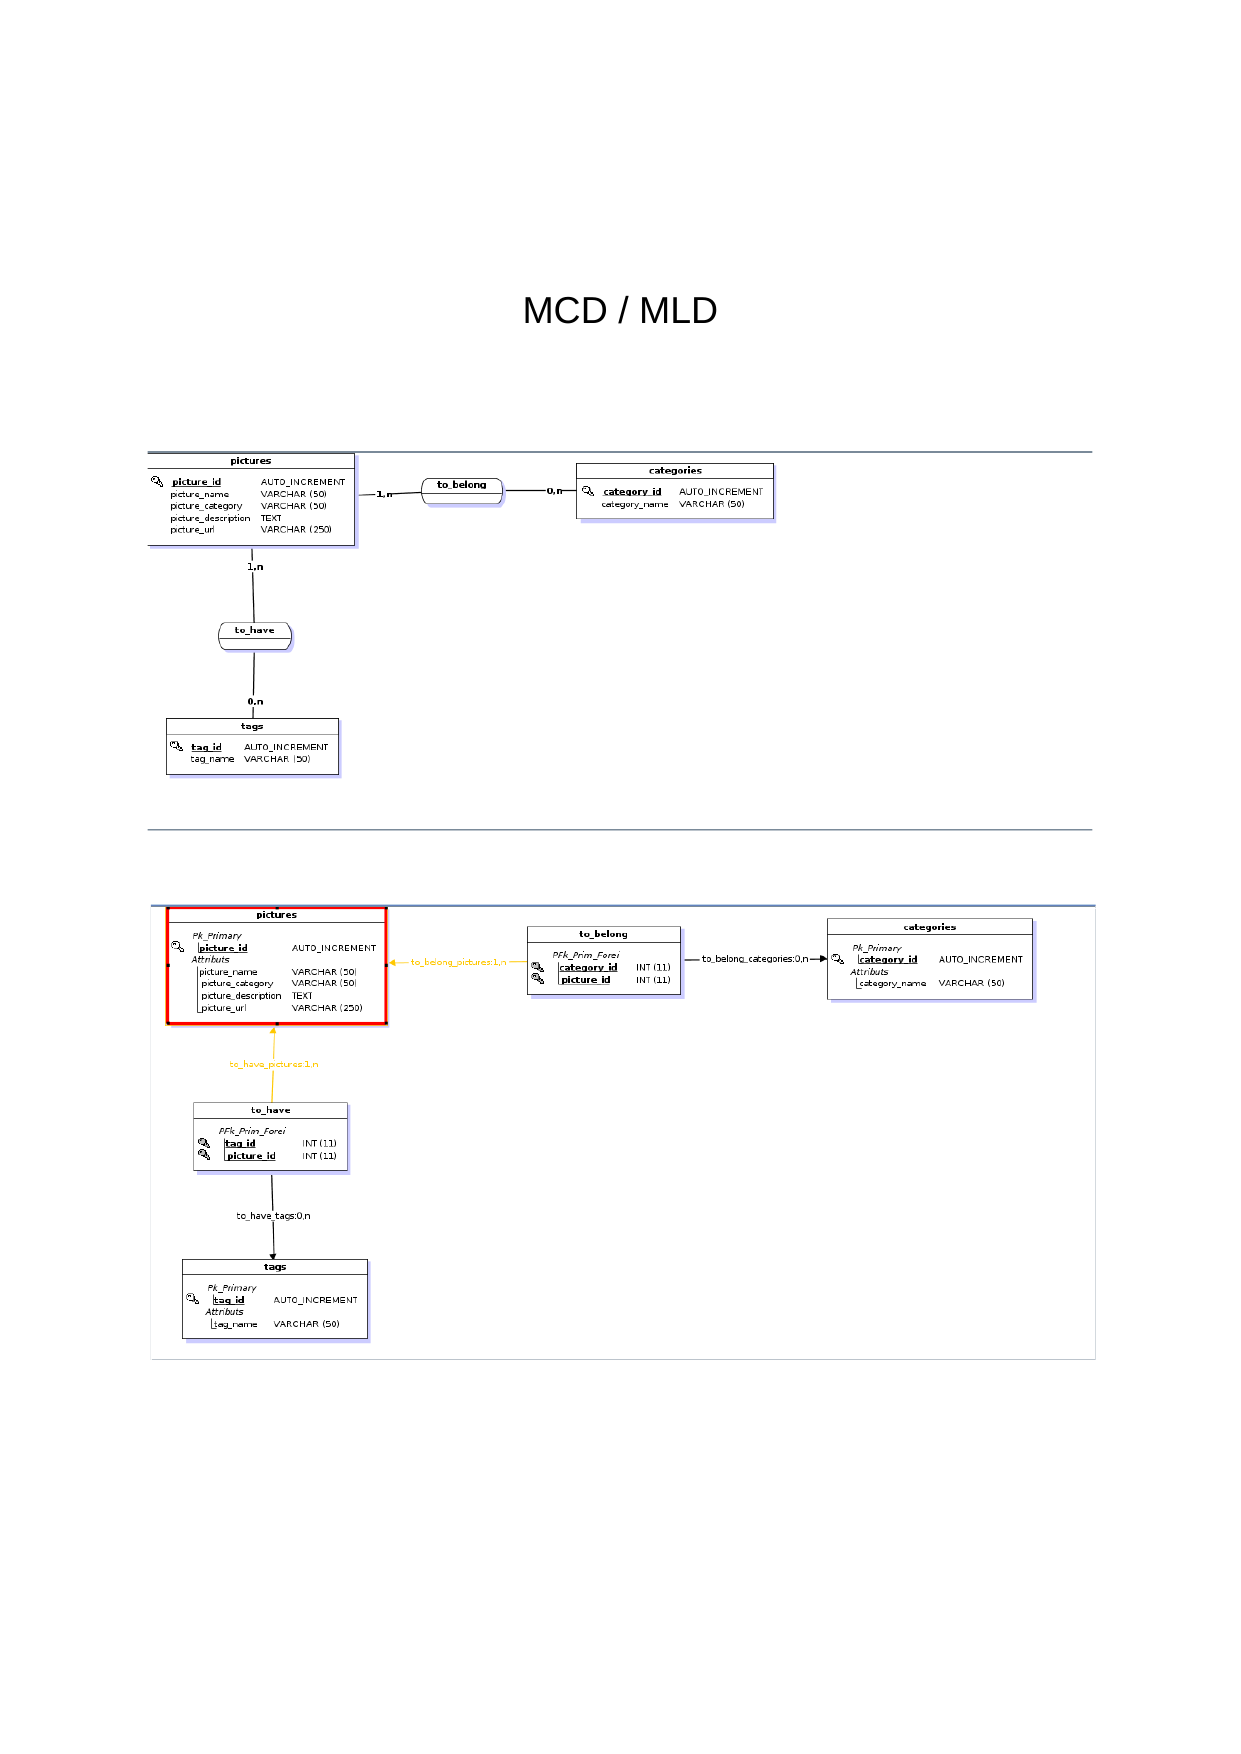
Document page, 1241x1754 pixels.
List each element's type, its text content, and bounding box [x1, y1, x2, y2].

picture [147, 451, 1093, 831]
subtitle MCD / MLD [148, 288, 1093, 331]
picture [150, 904, 1096, 1360]
